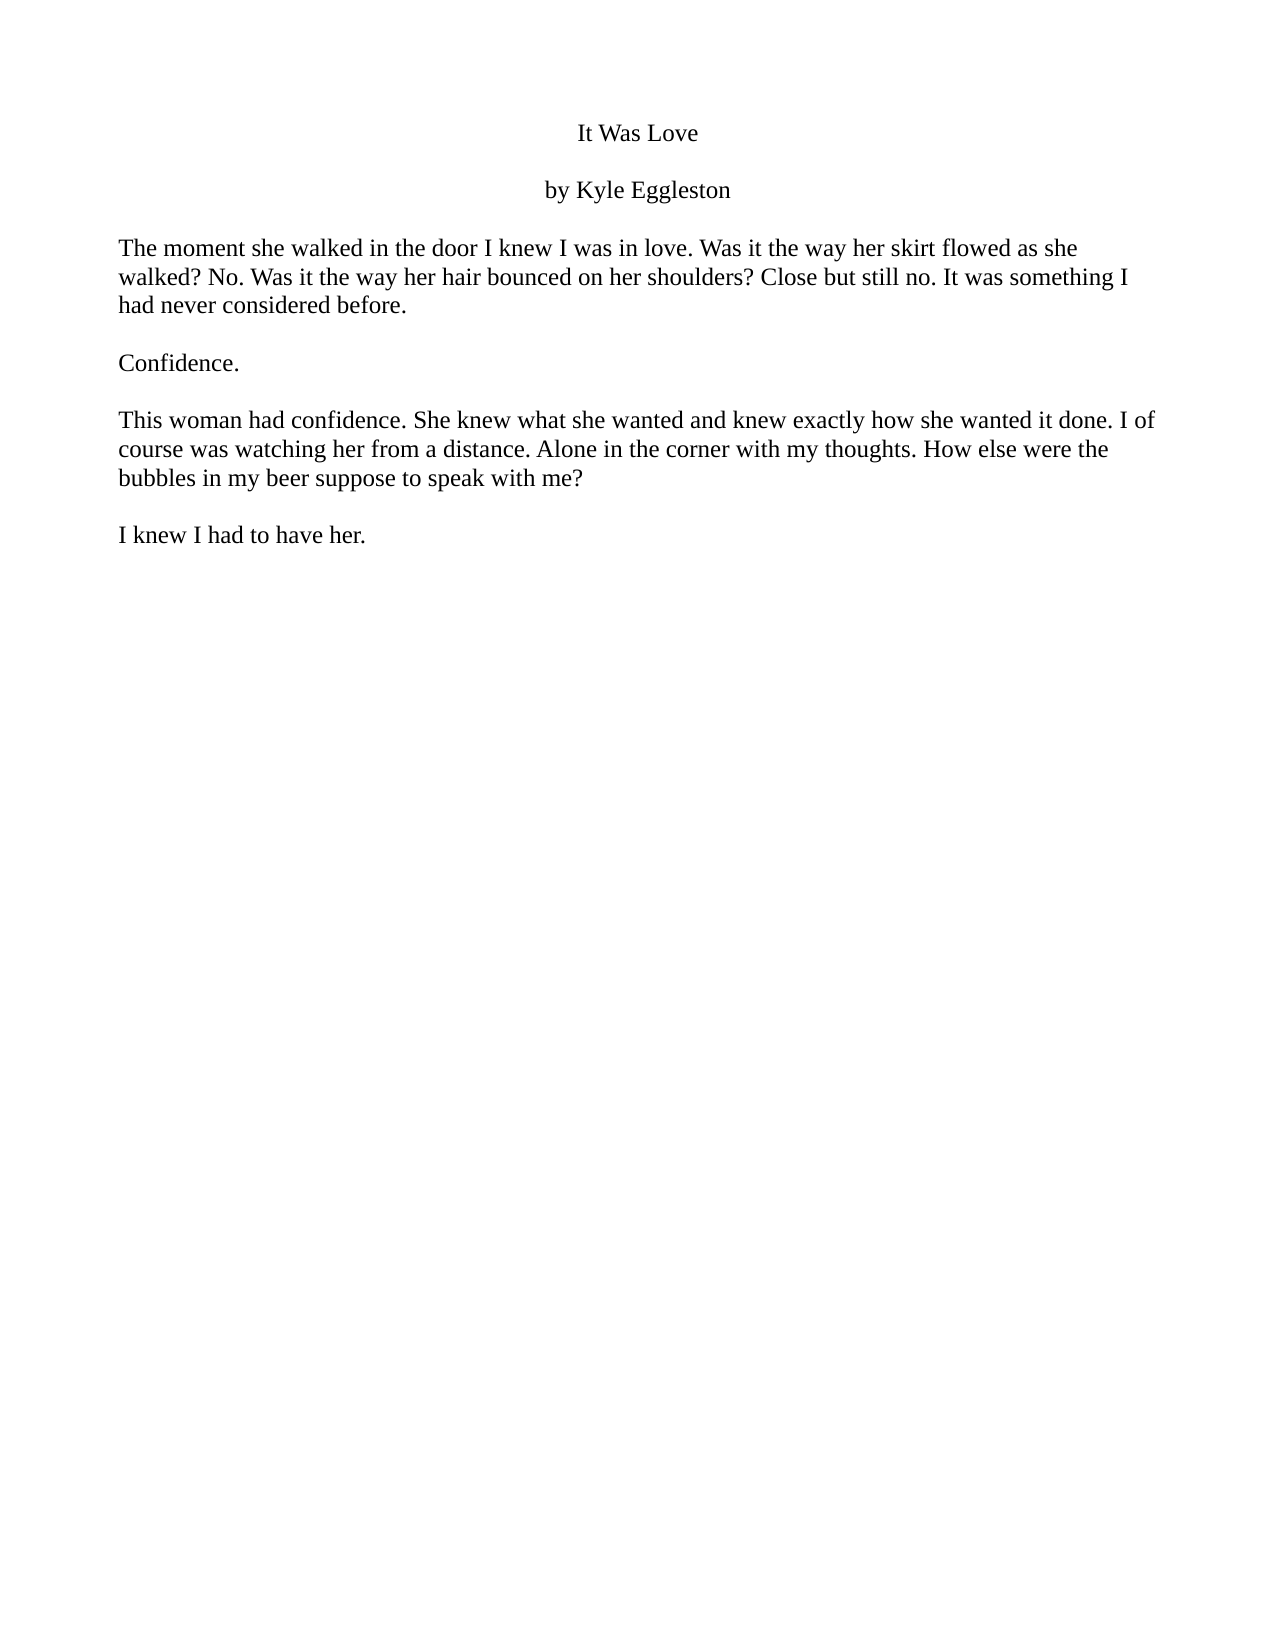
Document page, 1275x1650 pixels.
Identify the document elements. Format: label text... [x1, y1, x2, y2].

text I knew I had to have her. [118, 521, 1157, 549]
text Confidence. [118, 348, 1157, 377]
text It Was Love [118, 118, 1157, 147]
text The moment she walked in the door I knew I was in love. Was it the way her skirt flowed as she walked? No. Was it the way her hair bounced on her shoulders? Close but still no. It was something I had never considered before. [118, 233, 1157, 319]
text by Kyle Eggleston [118, 176, 1157, 204]
text This woman had confidence. She knew what she wanted and knew exactly how she wanted it done. I of course was watching her from a distance. Alone in the corner with my thoughts. How else were the bubbles in my beer suppose to speak with me? [118, 406, 1157, 492]
